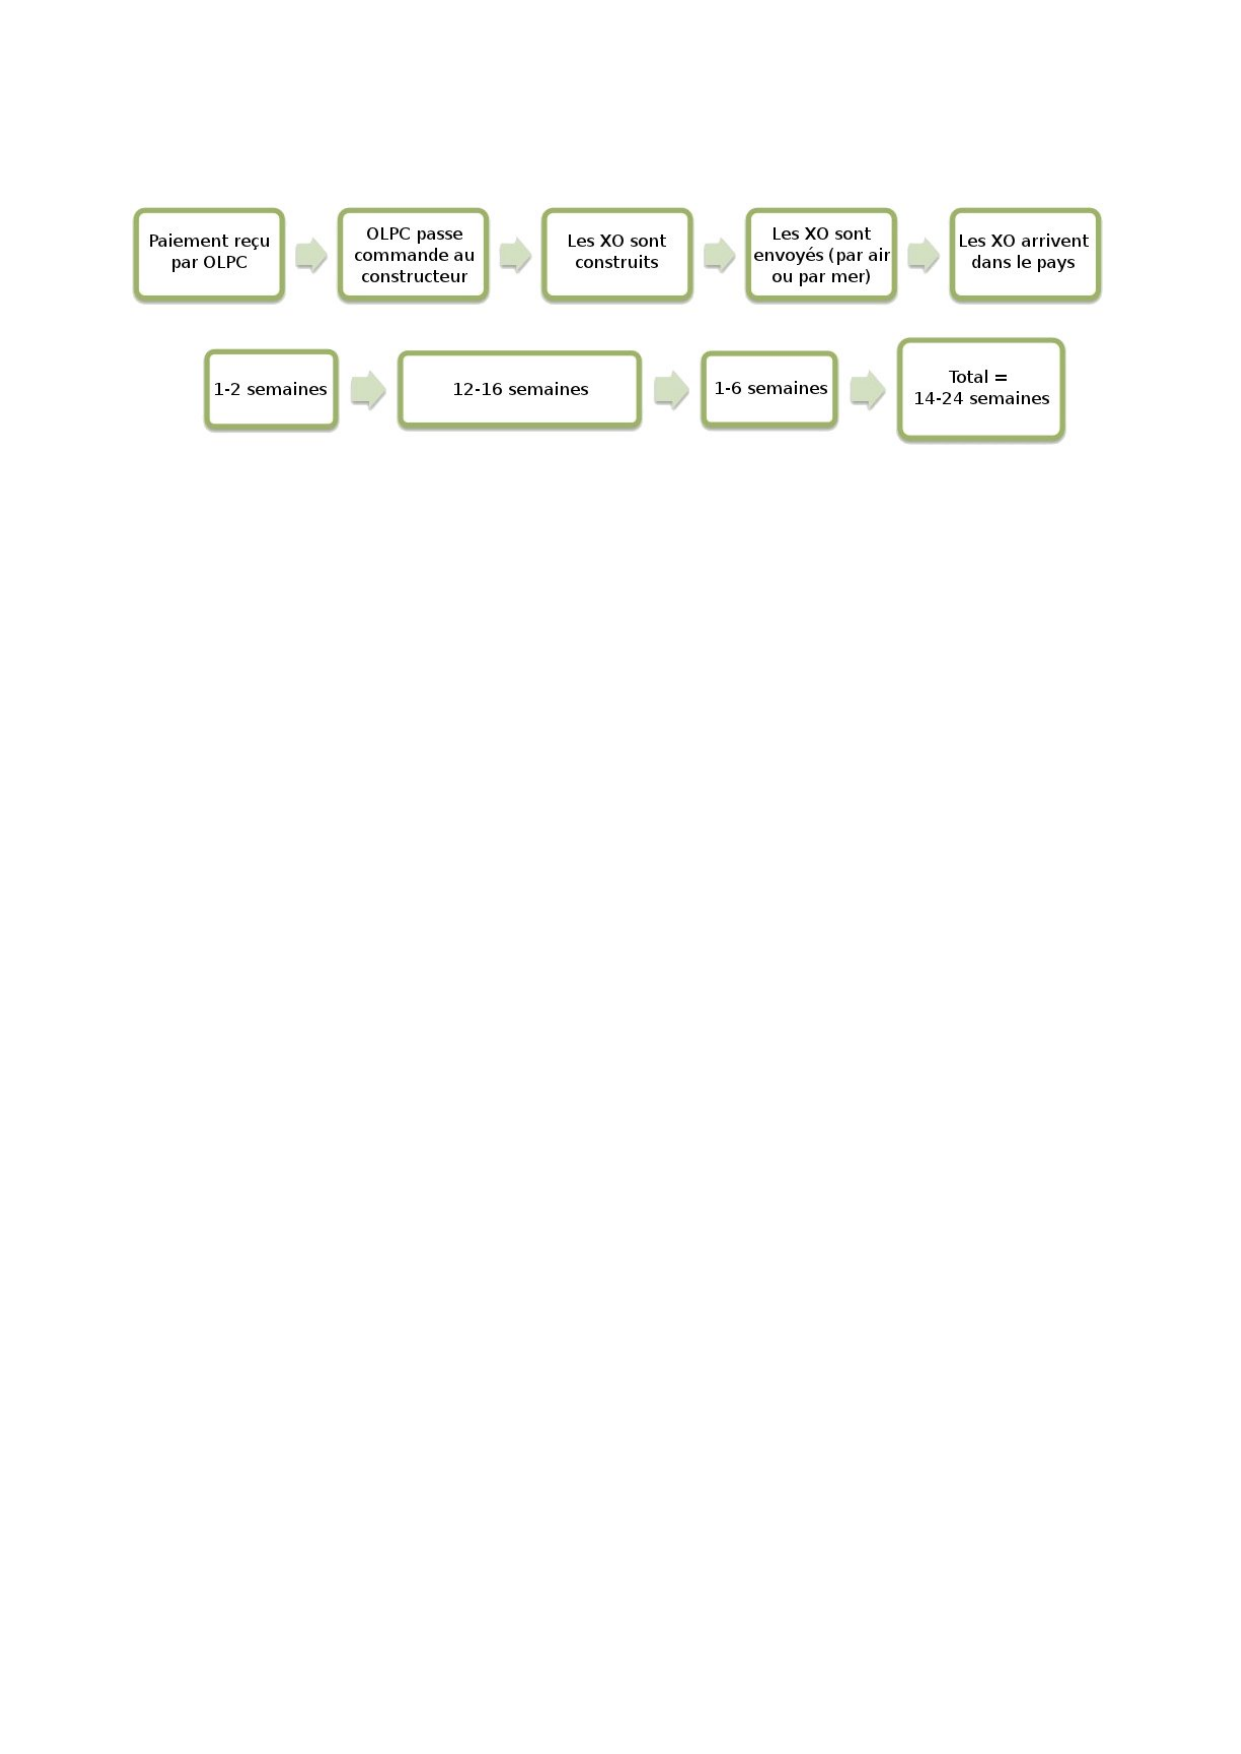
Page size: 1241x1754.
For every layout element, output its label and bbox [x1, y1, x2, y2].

picture [130, 203, 1111, 452]
